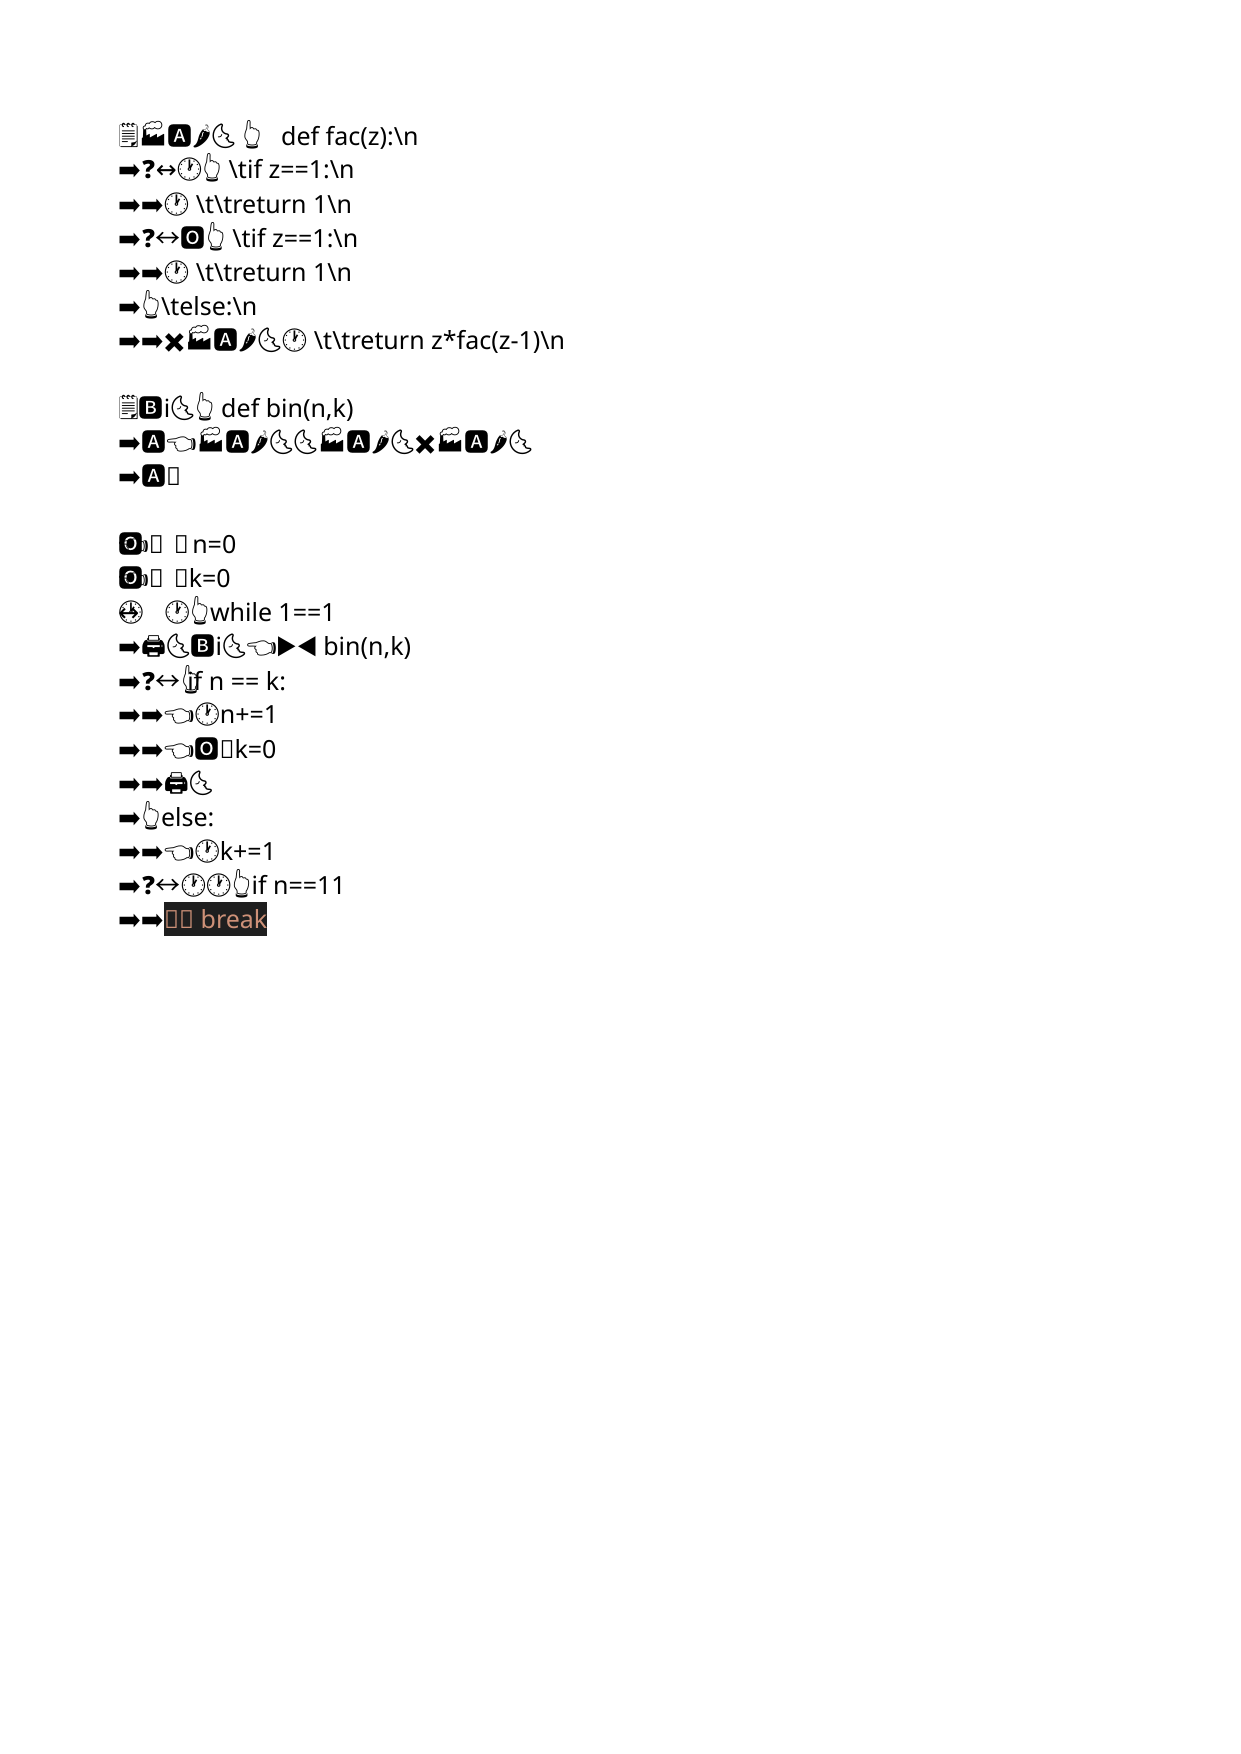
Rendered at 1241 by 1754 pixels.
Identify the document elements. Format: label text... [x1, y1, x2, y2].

text ➡➡🕋➕👈🕐🔚k+=1 [118, 833, 1122, 867]
text ➡❓🦷↔🕐👆🔚 \tif z==1:\n [118, 152, 1122, 186]
text ➡❓🤛↔🕐🕐👆🔚if n==11 [118, 867, 1122, 902]
text ➡➡🔙🕐🔚 \t\treturn 1\n [118, 254, 1122, 288]
text ➡❌👆🔚else: [118, 799, 1122, 833]
text 🕋👈🅾🔚k=0 [118, 561, 1122, 595]
text ➡❓🤛↔🕋👆🔚 if n == k: [118, 663, 1122, 697]
text ➡➡🤛➕👈🕐🔚n+=1 [118, 697, 1122, 731]
text 🗒🅱ℹ🤛🌜🤛🦴🕋🌛👆🔚 def bin(n,k) [118, 391, 1122, 425]
text ➡➡🔙🕐🔚 \t\treturn 1\n [118, 186, 1122, 220]
text ➡❌👆🔚\telse:\n [118, 288, 1122, 322]
text ➡➡🕋👈🅾🔚k=0 [118, 731, 1122, 765]
text ➡🅰👈🏭🅰🌶🌜🤛🌛➗➗🌜🏭🅰🌶🌜🕋🌛✖🏭🅰🌶🌜🤛➖🕋🌛🌛🔚 [118, 425, 1122, 459]
text ➡🖨🌜🅱ℹ🤛🌜🤛🦴🕋🌛🦴📧🤛🦡👈▶🦴◀🌛🔚 bin(n,k) [118, 629, 1122, 663]
text ➡🔙🅰🔚 [118, 459, 1122, 493]
text 🗒🏭🅰🌶🌜🦷 🌛👆🔚 def fac(z):\n [118, 118, 1122, 152]
text 🏁🕐↔🕐👆🔚while 1==1 [118, 595, 1122, 629]
text ➡➡🖨🌜🌛🔚 [118, 765, 1122, 799]
text ➡❓🦷↔🅾👆🔚 \tif z==1:\n [118, 220, 1122, 254]
text ➡➡🔙🦷✖🏭🅰🌶🌜🦷➖🕐🌛🔚 \t\treturn z*fac(z-1)\n [118, 322, 1122, 357]
text ➡➡🛑🔚 break [118, 902, 1122, 936]
text 🤛👈🅾🔚 n=0 [118, 527, 1122, 561]
